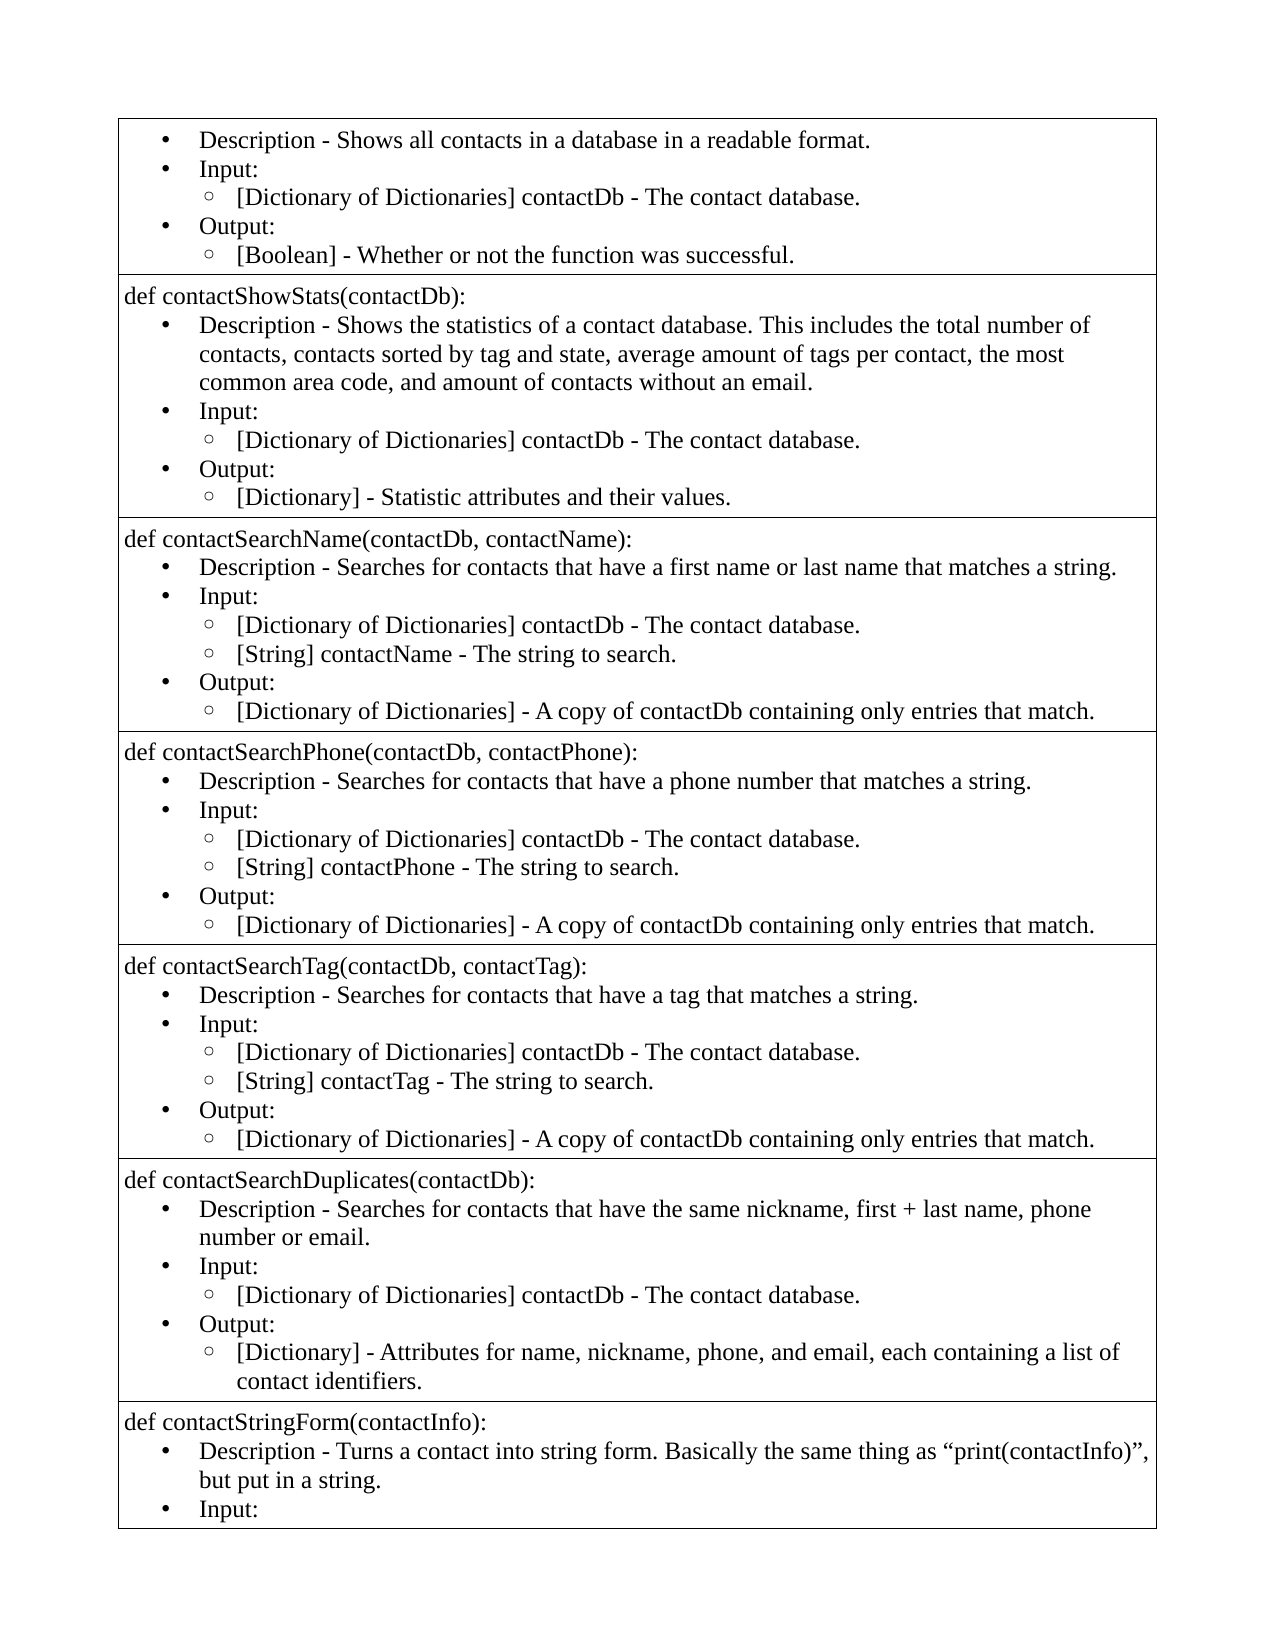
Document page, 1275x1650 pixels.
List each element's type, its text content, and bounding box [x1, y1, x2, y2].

table_cell def contactShowStats(contactDb): Description - Shows the statistics of a contact database. This includes the total number of contacts, contacts sorted by tag and state, average amount of tags per contact, the most common area code, and amount of contacts without an email. Input: [Dictionary of Dictionaries] contactDb - The contact database. Output: [Dictionary] - Statistic attributes and their values. [119, 275, 1156, 517]
table_cell def contactSearchDuplicates(contactDb): Description - Searches for contacts that have the same nickname, first + last name, phone number or email. Input: [Dictionary of Dictionaries] contactDb - The contact database. Output: [Dictionary] - Attributes for name, nickname, phone, and email, each containing a list of contact identifiers. [119, 1159, 1156, 1401]
table_cell def contactSearchName(contactDb, contactName): Description - Searches for contacts that have a first name or last name that matches a string. Input: [Dictionary of Dictionaries] contactDb - The contact database. [String] contactName - The string to search. Output: [Dictionary of Dictionaries] - A copy of contactDb containing only entries that match. [119, 518, 1156, 731]
table_cell def contactSearchTag(contactDb, contactTag): Description - Searches for contacts that have a tag that matches a string. Input: [Dictionary of Dictionaries] contactDb - The contact database. [String] contactTag - The string to search. Output: [Dictionary of Dictionaries] - A copy of contactDb containing only entries that match. [119, 945, 1156, 1158]
table_cell def contactStringForm(contactInfo): Description - Turns a contact into string form. Basically the same thing as “print(contactInfo)”, but put in a string. Input: [Dictionary] contactInfo - The contact to use. Output: [String] The string containing the contact. [119, 1402, 1156, 1528]
table_cell def contactSearchPhone(contactDb, contactPhone): Description - Searches for contacts that have a phone number that matches a string. Input: [Dictionary of Dictionaries] contactDb - The contact database. [String] contactPhone - The string to search. Output: [Dictionary of Dictionaries] - A copy of contactDb containing only entries that match. [119, 732, 1156, 944]
table_cell def contactShowAll(contactDb): Description - Shows all contacts in a database in a readable format. Input: [Dictionary of Dictionaries] contactDb - The contact database. Output: [Boolean] - Whether or not the function was successful. [119, 119, 1156, 274]
